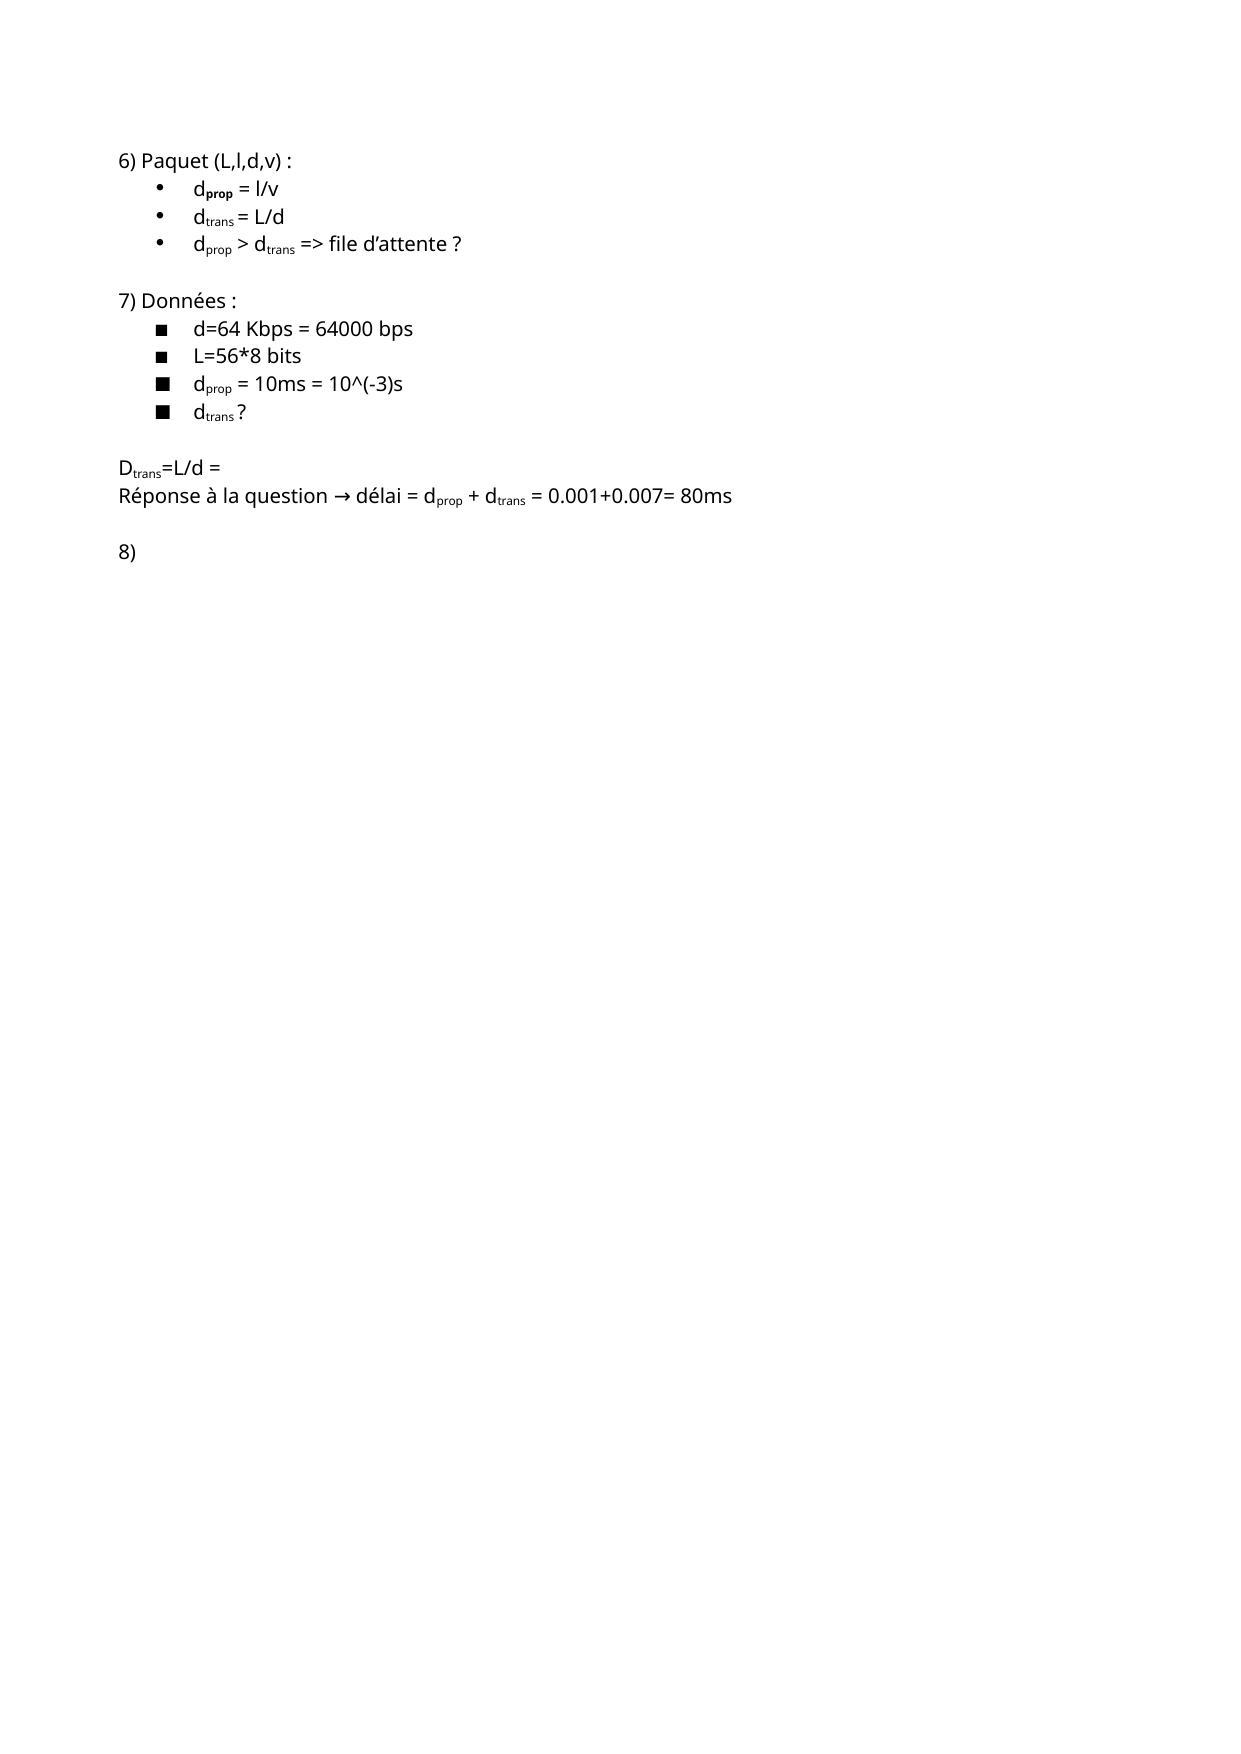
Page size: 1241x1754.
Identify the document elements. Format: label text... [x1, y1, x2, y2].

text 7) Données : [118, 286, 1122, 314]
text 6) Paquet (L,l,d,v) : [118, 147, 1122, 174]
list L=56*8 bits [156, 342, 1122, 369]
text Réponse à la question → délai = dprop + dtrans = 0.001+0.007= 80ms [118, 481, 1122, 509]
list dprop = 10ms = 10^(-3)s [156, 369, 1122, 397]
text Dtrans=L/d = [118, 454, 1122, 481]
list dprop > dtrans => file d’attente ? [156, 230, 1122, 258]
list d=64 Kbps = 64000 bps [156, 314, 1122, 342]
list dtrans = L/d [156, 202, 1122, 230]
list dprop = l/v [156, 174, 1122, 202]
list dtrans ? [156, 397, 1122, 425]
text 8) [118, 538, 1122, 566]
